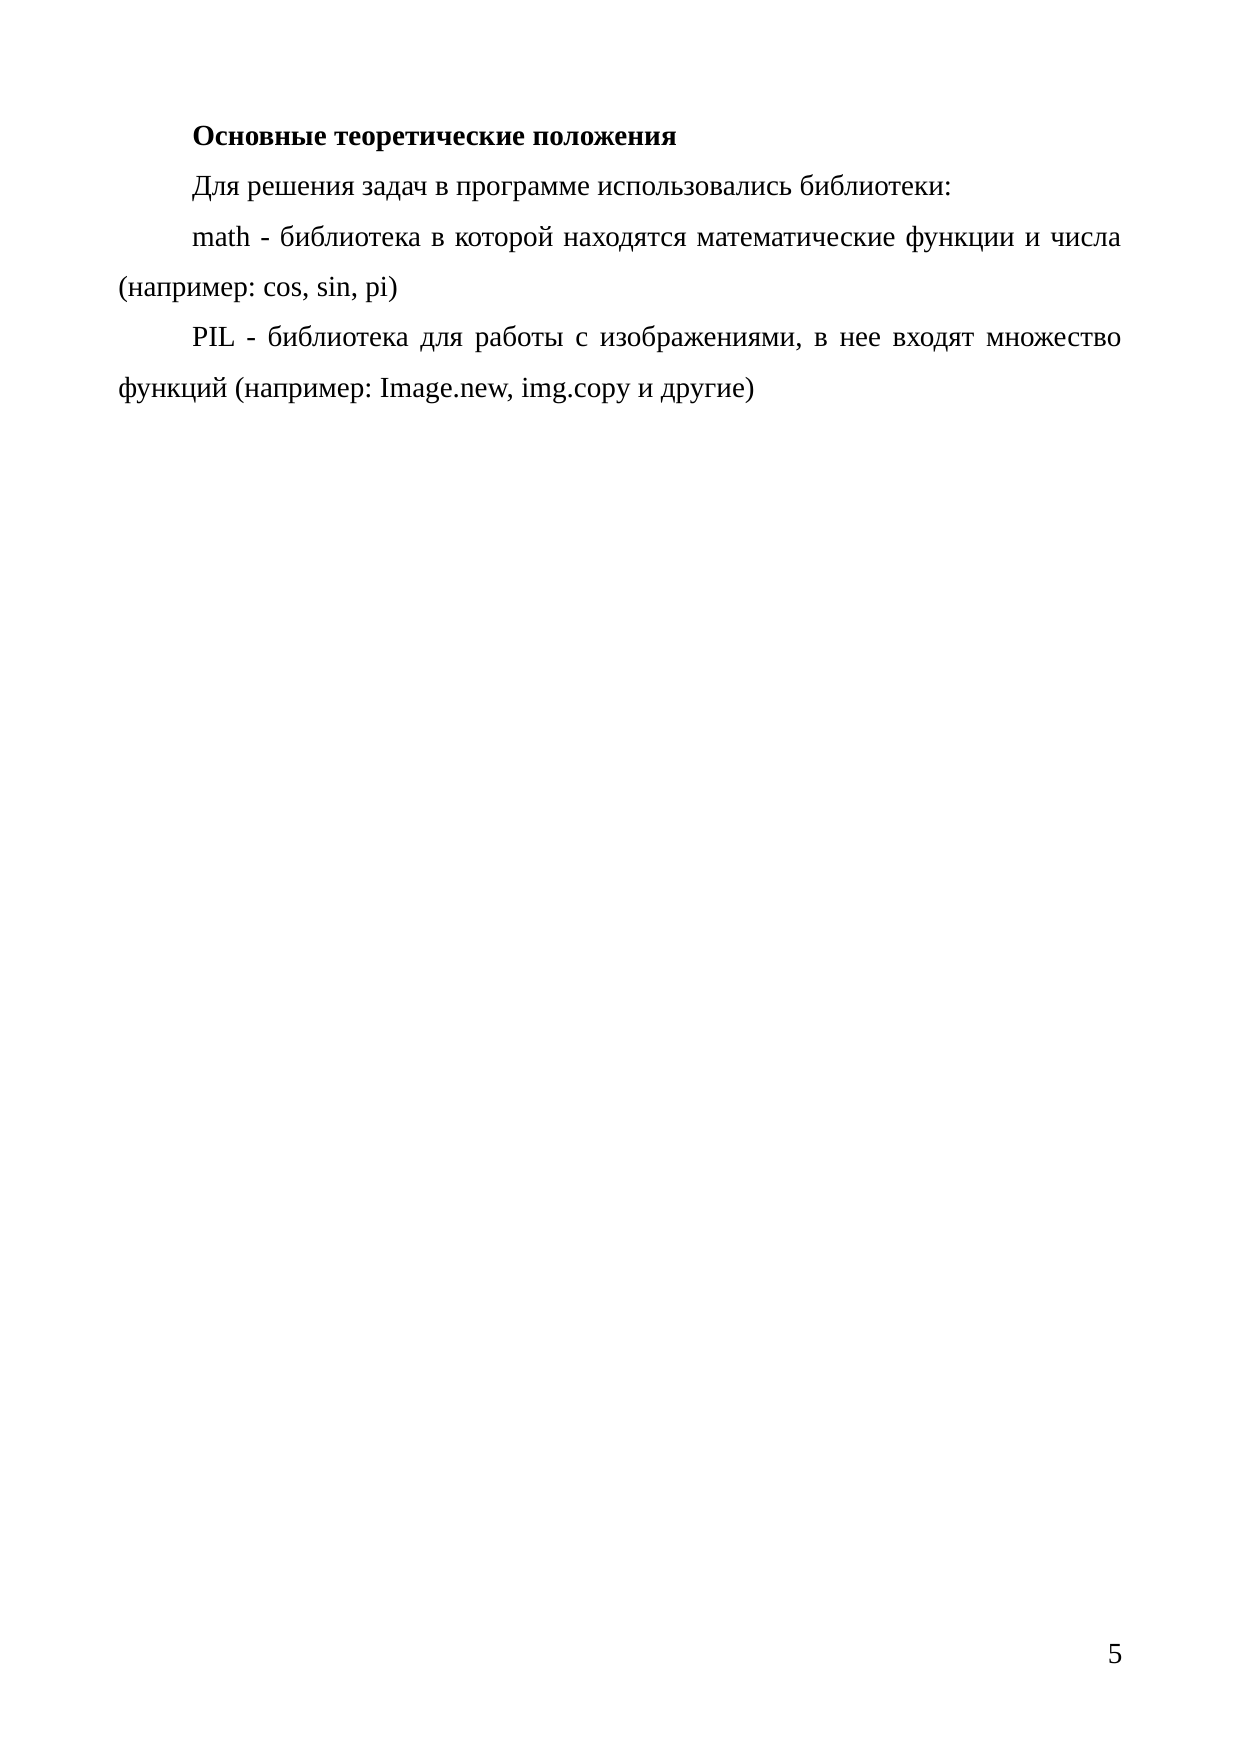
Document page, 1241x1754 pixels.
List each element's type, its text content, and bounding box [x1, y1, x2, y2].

text PIL - библиотека для работы с изображениями, в нее входят множество функций (например: Image.new, img.copy и другие) [118, 319, 1122, 403]
text math - библиотека в которой находятся математические функции и числа (например: cos, sin, pi) [118, 219, 1122, 303]
text Для решения задач в программе использовались библиотеки: [118, 168, 1122, 202]
subtitle Основные теоретические положения [118, 118, 1122, 152]
